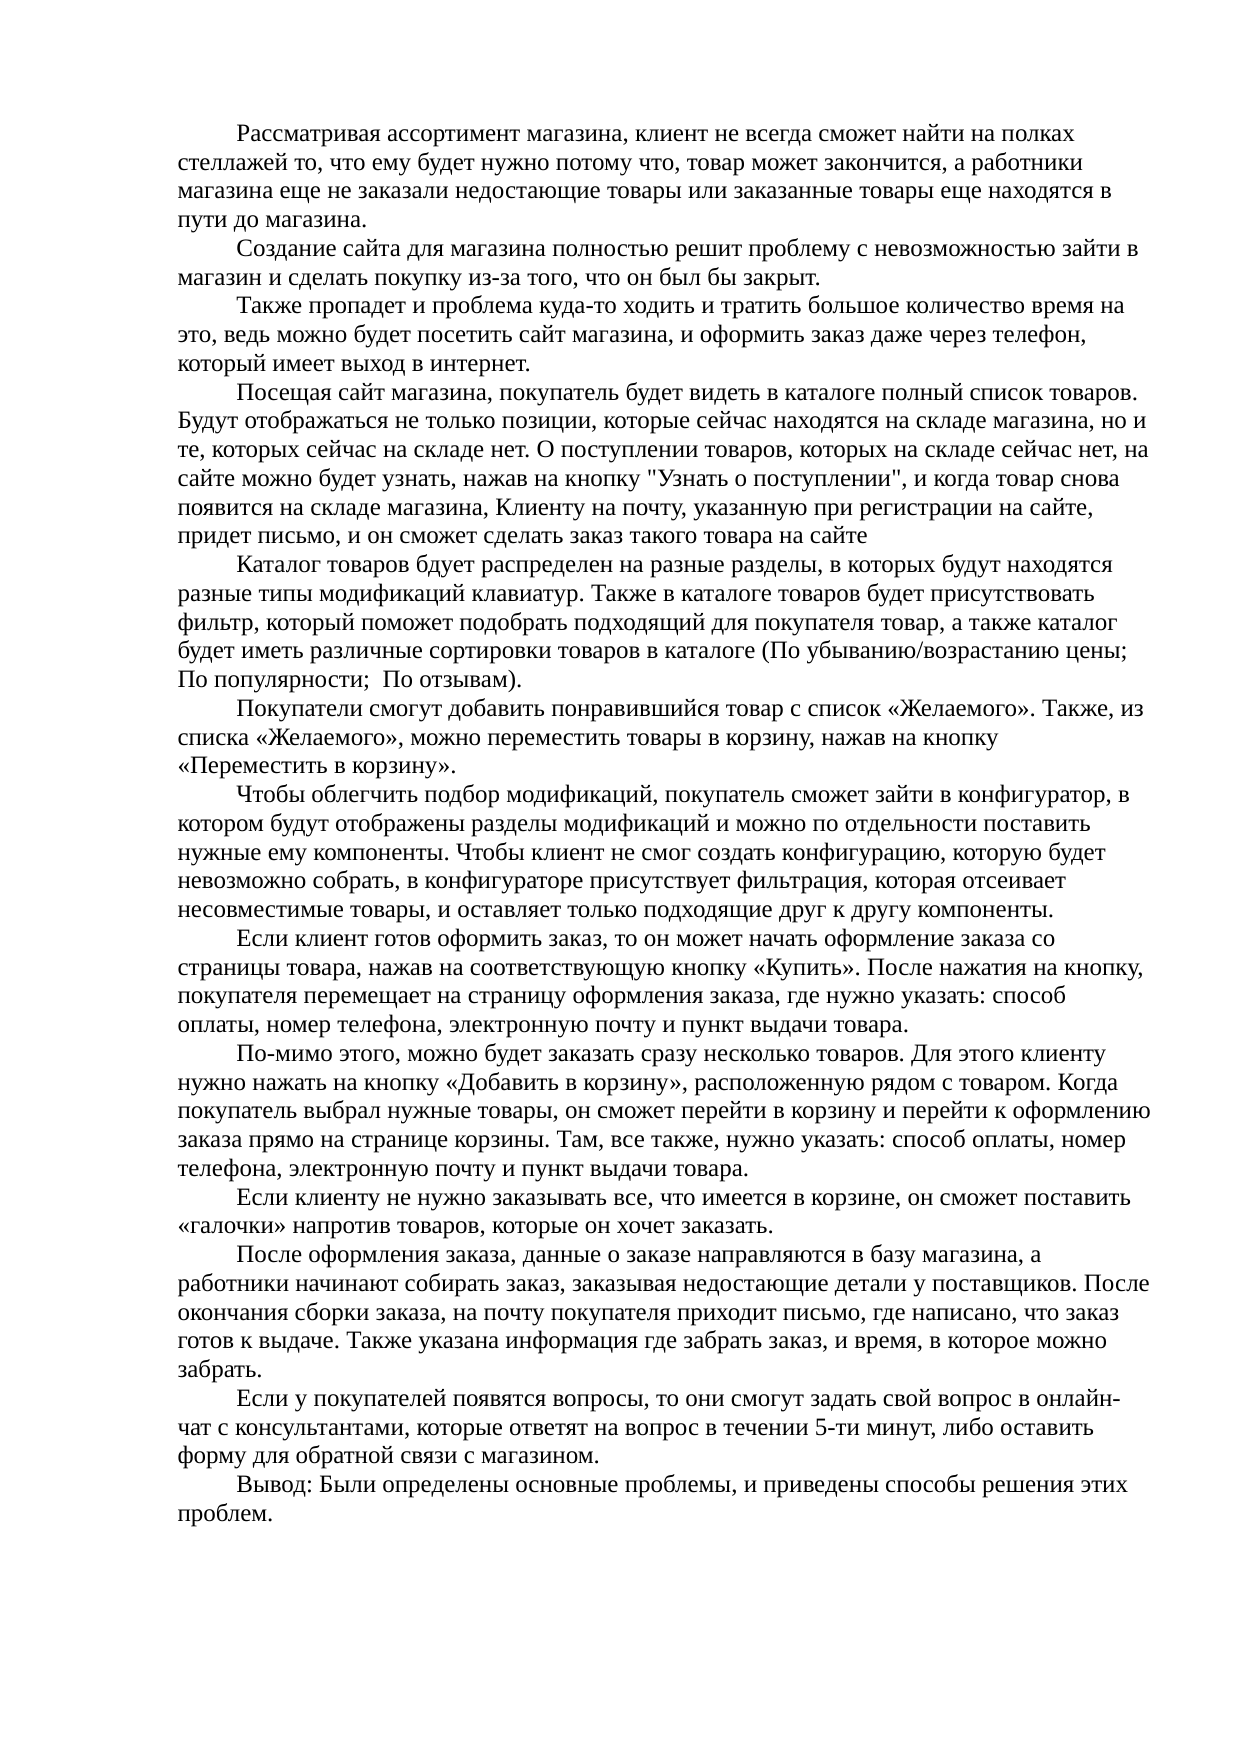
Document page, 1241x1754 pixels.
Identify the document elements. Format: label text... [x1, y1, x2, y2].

text По-мимо этого, можно будет заказать сразу несколько товаров. Для этого клиенту нужно нажать на кнопку «Добавить в корзину», расположенную рядом с товаром. Когда покупатель выбрал нужные товары, он сможет перейти в корзину и перейти к оформлению заказа прямо на странице корзины. Там, все также, нужно указать: способ оплаты, номер телефона, электронную почту и пункт выдачи товара. [177, 1038, 1152, 1182]
text Вывод: Были определены основные проблемы, и приведены способы решения этих проблем. [177, 1469, 1152, 1527]
text Создание сайта для магазина полностью решит проблему с невозможностью зайти в магазин и сделать покупку из-за того, что он был бы закрыт. [177, 233, 1152, 291]
text Каталог товаров бдует распределен на разные разделы, в которых будут находятся разные типы модификаций клавиатур. Также в каталоге товаров будет присутствовать фильтр, который поможет подобрать подходящий для покупателя товар, а также каталог будет иметь различные сортировки товаров в каталоге (По убыванию/возрастанию цены; По популярности; По отзывам). [177, 549, 1152, 693]
text Также пропадет и проблема куда-то ходить и тратить большое количество время на это, ведь можно будет посетить сайт магазина, и оформить заказ даже через телефон, который имеет выход в интернет. [177, 291, 1152, 377]
text Рассматривая ассортимент магазина, клиент не всегда сможет найти на полках стеллажей то, что ему будет нужно потому что, товар может закончится, а работники магазина еще не заказали недостающие товары или заказанные товары еще находятся в пути до магазина. [177, 118, 1152, 233]
text Чтобы облегчить подбор модификаций, покупатель сможет зайти в конфигуратор, в котором будут отображены разделы модификаций и можно по отдельности поставить нужные ему компоненты. Чтобы клиент не смог создать конфигурацию, которую будет невозможно собрать, в конфигураторе присутствует фильтрация, которая отсеивает несовместимые товары, и оставляет только подходящие друг к другу компоненты. [177, 779, 1152, 923]
text Покупатели смогут добавить понравившийся товар с список «Желаемого». Также, из списка «Желаемого», можно переместить товары в корзину, нажав на кнопку «Переместить в корзину». [177, 693, 1152, 779]
text Если клиенту не нужно заказывать все, что имеется в корзине, он сможет поставить «галочки» напротив товаров, которые он хочет заказать. [177, 1182, 1152, 1239]
text Если у покупателей появятся вопросы, то они смогут задать свой вопрос в онлайн-чат с консультантами, которые ответят на вопрос в течении 5-ти минут, либо оставить форму для обратной связи с магазином. [177, 1383, 1152, 1469]
text Посещая сайт магазина, покупатель будет видеть в каталоге полный список товаров. Будут отображаться не только позиции, которые сейчас находятся на складе магазина, но и те, которых сейчас на складе нет. О поступлении товаров, которых на складе сейчас нет, на сайте можно будет узнать, нажав на кнопку "Узнать о поступлении", и когда товар снова появится на складе магазина, Клиенту на почту, указанную при регистрации на сайте, придет письмо, и он сможет сделать заказ такого товара на сайте [177, 377, 1152, 549]
text После оформления заказа, данные о заказе направляются в базу магазина, а работники начинают собирать заказ, заказывая недостающие детали у поставщиков. После окончания сборки заказа, на почту покупателя приходит письмо, где написано, что заказ готов к выдаче. Также указана информация где забрать заказ, и время, в которое можно забрать. [177, 1239, 1152, 1383]
text Если клиент готов оформить заказ, то он может начать оформление заказа со страницы товара, нажав на соответствующую кнопку «Купить». После нажатия на кнопку, покупателя перемещает на страницу оформления заказа, где нужно указать: способ оплаты, номер телефона, электронную почту и пункт выдачи товара. [177, 923, 1152, 1038]
